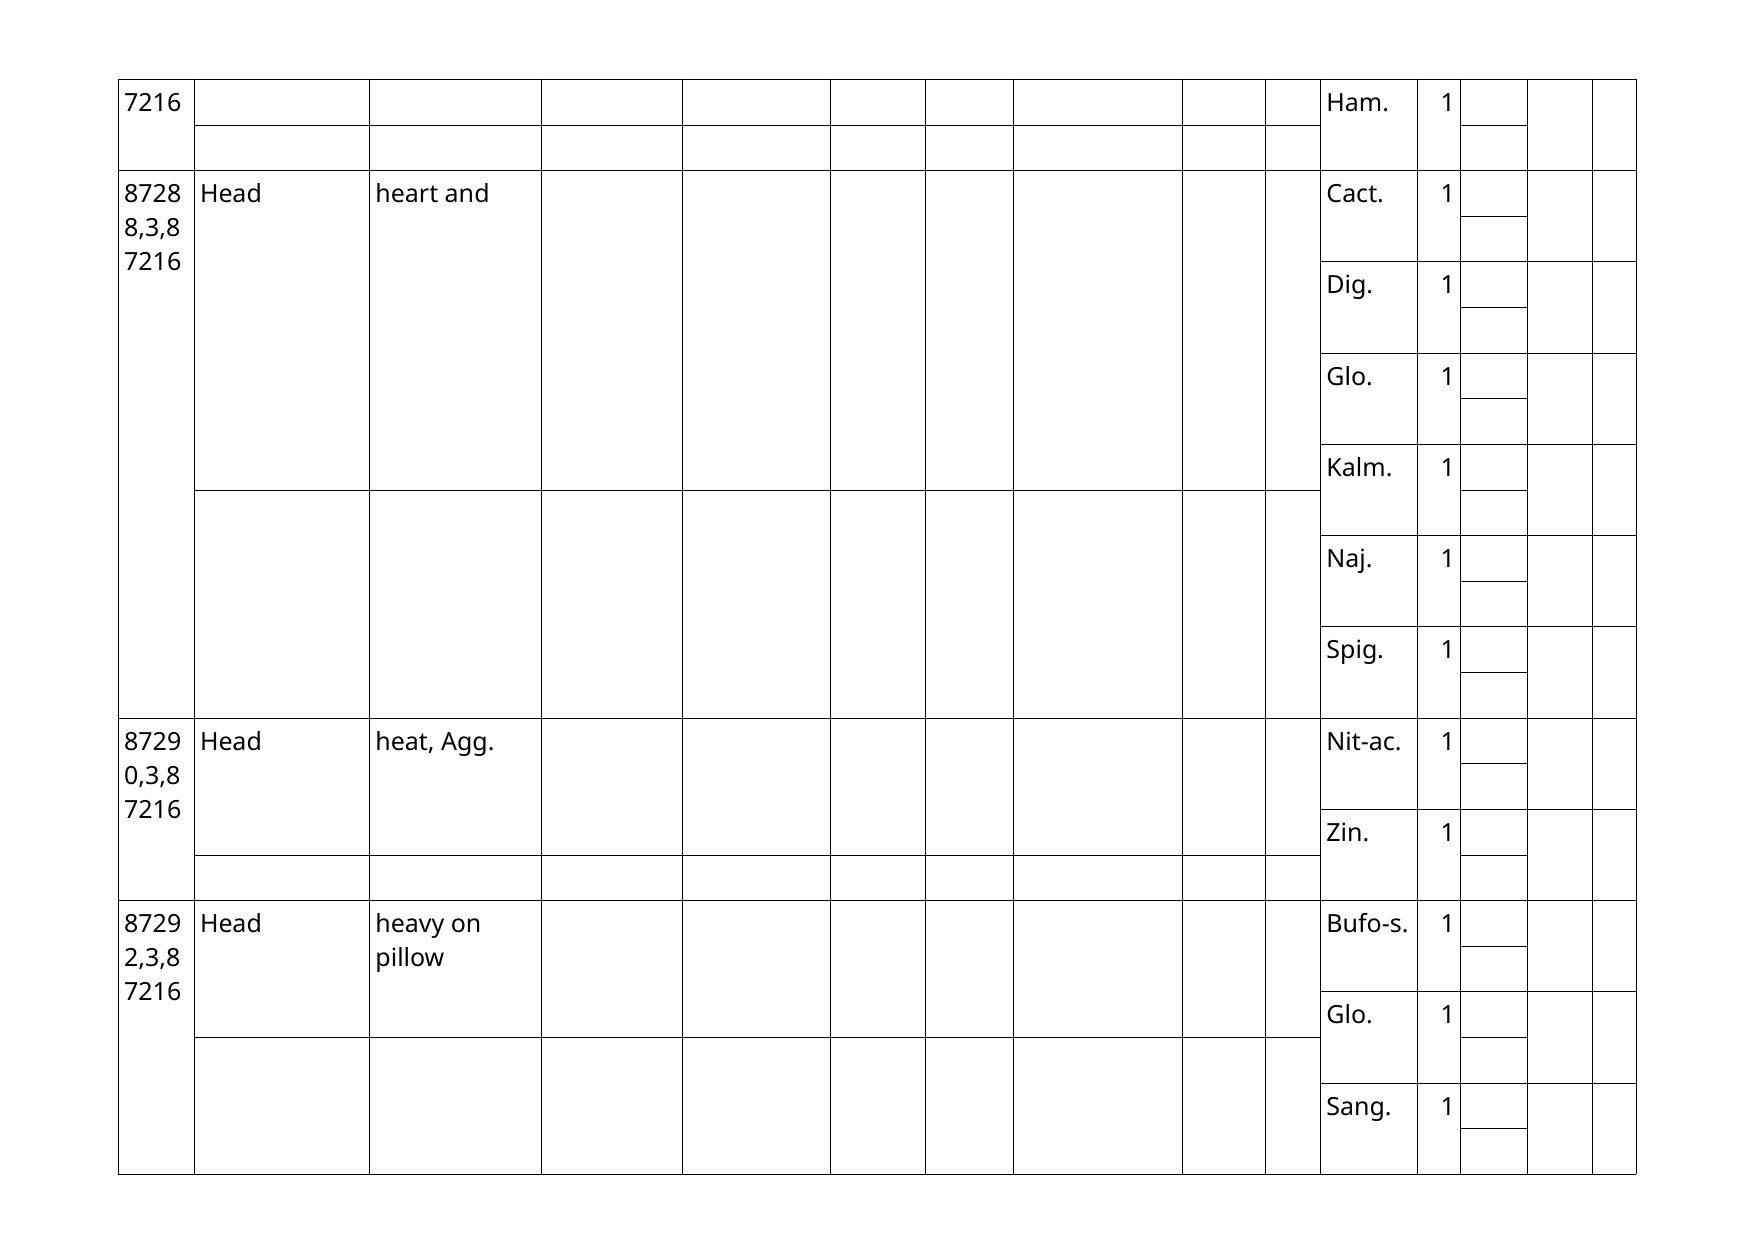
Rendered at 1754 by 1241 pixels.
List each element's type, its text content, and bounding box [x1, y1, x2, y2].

table_cell [926, 856, 1013, 900]
table_cell Bufo-s. [1321, 901, 1417, 991]
table_cell [1593, 901, 1636, 991]
table_cell [1461, 536, 1527, 581]
table_cell [831, 126, 925, 170]
table_cell [195, 126, 369, 170]
table_cell [1266, 1038, 1320, 1174]
table_cell [683, 80, 830, 124]
table_cell [831, 856, 925, 900]
table_cell [1183, 1038, 1265, 1174]
table_cell Head [195, 719, 369, 854]
table_cell 1 [1418, 992, 1460, 1083]
table_cell [1461, 947, 1527, 991]
table_cell [1528, 354, 1592, 444]
table_cell [1266, 719, 1320, 854]
table_cell [1593, 171, 1636, 261]
table_cell [1593, 80, 1636, 170]
table_cell 87292,3,87216 [119, 901, 194, 1174]
table_cell [1461, 126, 1527, 170]
table_cell [542, 491, 682, 718]
table_cell [1528, 719, 1592, 809]
table_cell [1461, 992, 1527, 1037]
table_cell [831, 171, 925, 489]
table_cell 7216 [119, 80, 194, 170]
table_cell [926, 80, 1013, 124]
table_cell 1 [1418, 445, 1460, 535]
table_cell [1183, 171, 1265, 489]
table_cell [1593, 536, 1636, 626]
table_cell [1266, 901, 1320, 1037]
table_cell 1 [1418, 1084, 1460, 1174]
table_cell [683, 171, 830, 489]
table_cell [1183, 901, 1265, 1037]
table_cell [370, 491, 541, 718]
table_cell 1 [1418, 810, 1460, 900]
table_cell [1461, 262, 1527, 307]
table_cell 1 [1418, 262, 1460, 353]
table_cell [926, 901, 1013, 1037]
table_cell [1014, 856, 1182, 900]
table_cell [1014, 126, 1182, 170]
table_cell [542, 719, 682, 854]
table_cell [1461, 308, 1527, 353]
table_cell [1461, 764, 1527, 809]
table_cell [370, 856, 541, 900]
table_cell [542, 80, 682, 124]
table_cell [1528, 445, 1592, 535]
table_cell [1593, 445, 1636, 535]
table_cell [1528, 536, 1592, 626]
table_cell [1461, 445, 1527, 489]
table_cell [1593, 354, 1636, 444]
table_cell [683, 856, 830, 900]
table_cell 1 [1418, 627, 1460, 718]
table_cell [1528, 810, 1592, 900]
table_cell [1183, 719, 1265, 854]
table_cell [1593, 992, 1636, 1083]
table_cell [1593, 262, 1636, 353]
table_cell 1 [1418, 536, 1460, 626]
table_cell [1461, 582, 1527, 626]
table_cell [831, 491, 925, 718]
table_cell heart and [370, 171, 541, 489]
table_cell [1528, 171, 1592, 261]
table_cell [831, 901, 925, 1037]
table_cell [1593, 627, 1636, 718]
table_cell [926, 719, 1013, 854]
table_cell [683, 491, 830, 718]
table_cell [1014, 171, 1182, 489]
table_cell [926, 171, 1013, 489]
table_cell [542, 856, 682, 900]
table_cell [926, 126, 1013, 170]
table_cell [1266, 491, 1320, 718]
table_cell 1 [1418, 80, 1460, 170]
table_cell Ham. [1321, 80, 1417, 170]
table_cell Head [195, 171, 369, 489]
table_cell 1 [1418, 719, 1460, 809]
table_cell 1 [1418, 901, 1460, 991]
table_cell [1528, 1084, 1592, 1174]
table_cell [1461, 399, 1527, 444]
table_cell [1461, 354, 1527, 398]
table_cell 1 [1418, 171, 1460, 261]
table_cell [1183, 126, 1265, 170]
table_cell [1014, 1038, 1182, 1174]
table_cell [683, 901, 830, 1037]
table_cell [370, 1038, 541, 1174]
table_cell [370, 126, 541, 170]
table_cell [1528, 80, 1592, 170]
table_cell 1 [1418, 354, 1460, 444]
table_cell [1528, 262, 1592, 353]
table_cell [1183, 856, 1265, 900]
table_cell [1266, 126, 1320, 170]
table_cell [1461, 673, 1527, 718]
table_cell heat, Agg. [370, 719, 541, 854]
table_cell [1266, 856, 1320, 900]
table_cell [542, 126, 682, 170]
table_cell [831, 80, 925, 124]
table_cell [683, 126, 830, 170]
table_cell [1593, 719, 1636, 809]
table_cell Head [195, 901, 369, 1037]
table_cell [1461, 856, 1527, 900]
table_cell [1461, 901, 1527, 946]
table_cell Dig. [1321, 262, 1417, 353]
table_cell Spig. [1321, 627, 1417, 718]
table_cell [370, 80, 541, 124]
table_cell [1461, 491, 1527, 535]
table_cell [1183, 491, 1265, 718]
table_cell [1528, 992, 1592, 1083]
table_cell [1593, 1084, 1636, 1174]
table_cell Sang. [1321, 1084, 1417, 1174]
table_cell [1461, 217, 1527, 261]
table_cell Cact. [1321, 171, 1417, 261]
table_cell [831, 1038, 925, 1174]
table_cell Nit-ac. [1321, 719, 1417, 809]
table_cell [1461, 627, 1527, 672]
table_cell 87288,3,87216 [119, 171, 194, 718]
table_cell [1461, 719, 1527, 763]
table_cell [542, 1038, 682, 1174]
table_cell [1014, 901, 1182, 1037]
table_cell [926, 491, 1013, 718]
table_cell [542, 901, 682, 1037]
table_cell [1528, 901, 1592, 991]
table_cell [1461, 1129, 1527, 1174]
table_cell [195, 1038, 369, 1174]
table_cell [1461, 810, 1527, 854]
table_cell Zin. [1321, 810, 1417, 900]
table_cell Glo. [1321, 354, 1417, 444]
table_cell [1461, 80, 1527, 124]
table_cell [1461, 1038, 1527, 1083]
table_cell [195, 491, 369, 718]
table_cell [926, 1038, 1013, 1174]
table_cell [1014, 491, 1182, 718]
table_cell [542, 171, 682, 489]
table_cell heavy on pillow [370, 901, 541, 1037]
table_cell [1014, 80, 1182, 124]
table_cell [831, 719, 925, 854]
table_cell 87290,3,87216 [119, 719, 194, 900]
table_cell [195, 856, 369, 900]
table_cell [1461, 171, 1527, 216]
table_cell [1183, 80, 1265, 124]
table_cell [1266, 171, 1320, 489]
table_cell [1266, 80, 1320, 124]
table_cell [1014, 719, 1182, 854]
table_cell [683, 1038, 830, 1174]
table_cell Glo. [1321, 992, 1417, 1083]
table_cell Kalm. [1321, 445, 1417, 535]
table_cell [1528, 627, 1592, 718]
table_cell [195, 80, 369, 124]
table_cell [1461, 1084, 1527, 1128]
table_cell [1593, 810, 1636, 900]
table_cell [683, 719, 830, 854]
table_cell Naj. [1321, 536, 1417, 626]
